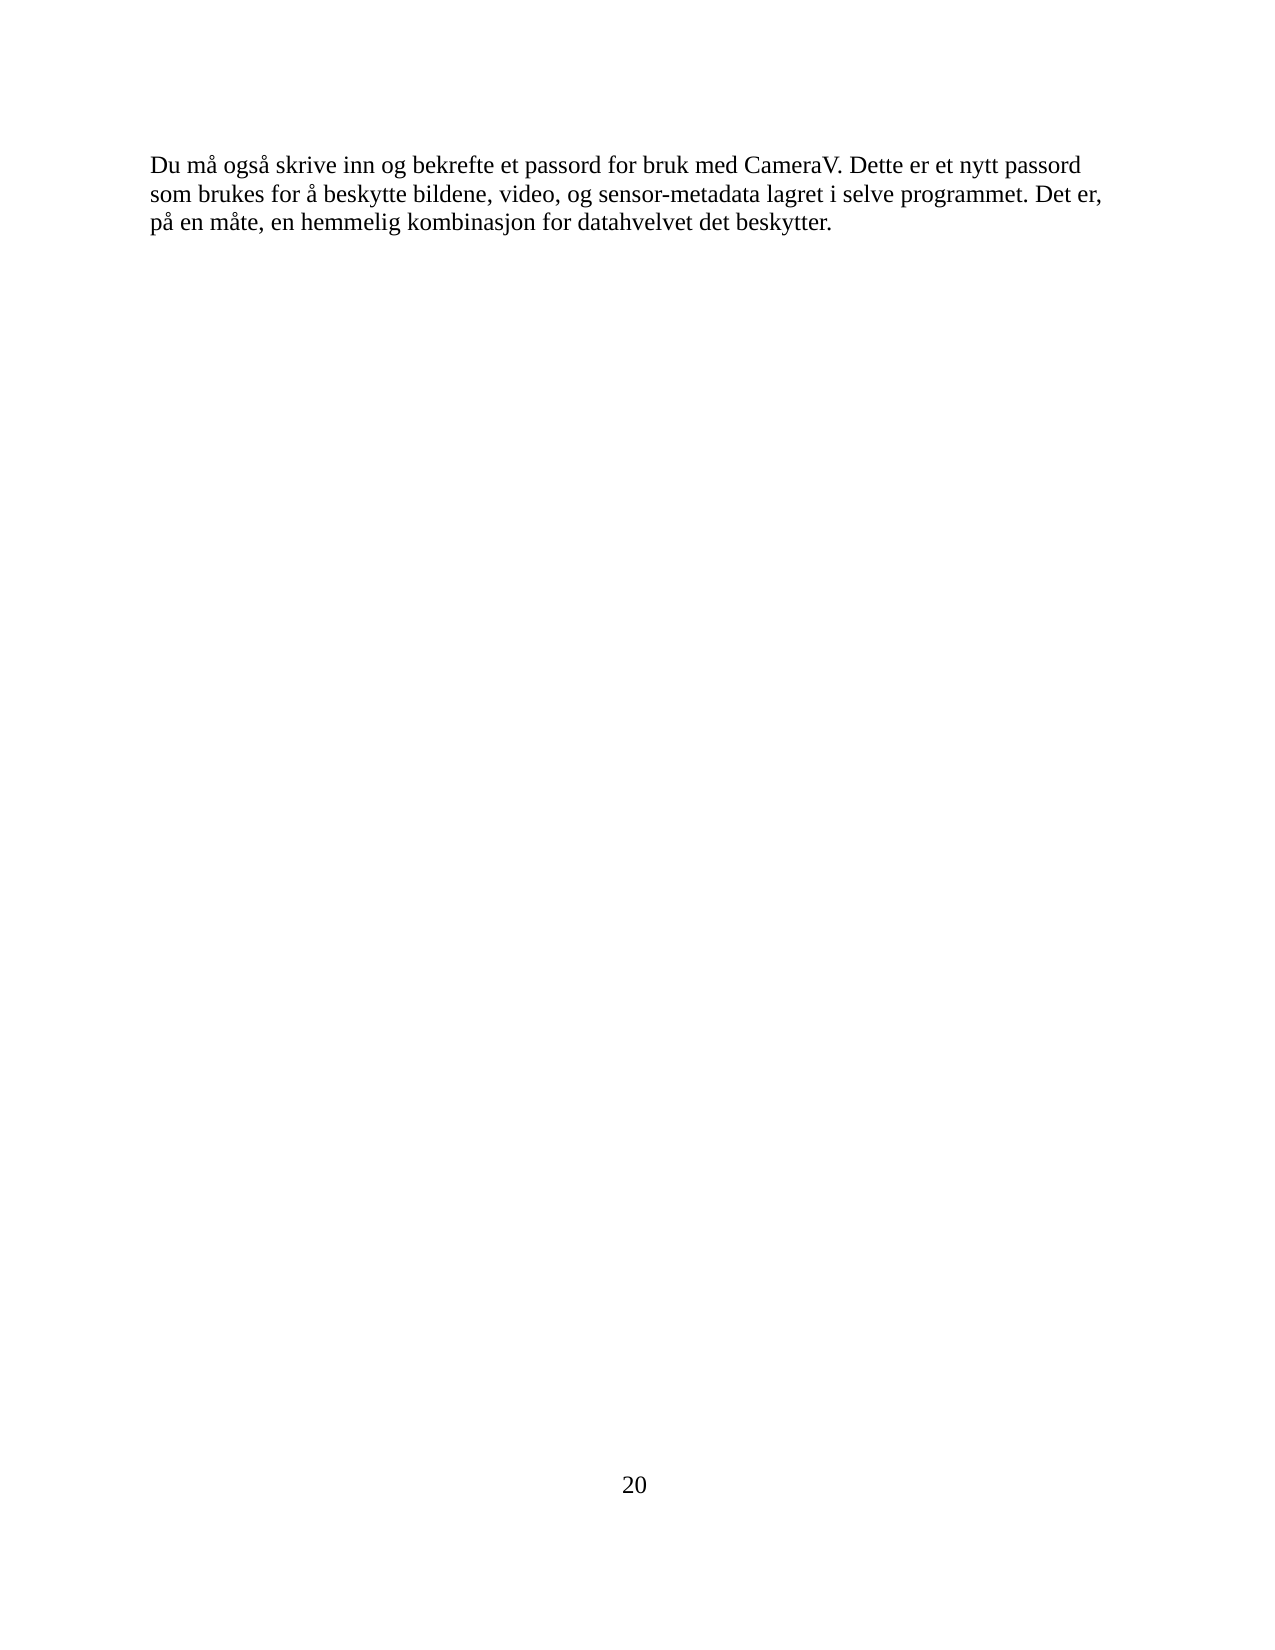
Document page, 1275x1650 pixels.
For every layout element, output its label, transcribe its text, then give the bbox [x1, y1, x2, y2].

text Du må også skrive inn og bekrefte et passord for bruk med CameraV. Dette er et nytt passord som brukes for å beskytte bildene, video, og sensor-metadata lagret i selve programmet. Det er, på en måte, en hemmelig kombinasjon for datahvelvet det beskytter. [150, 150, 1125, 236]
